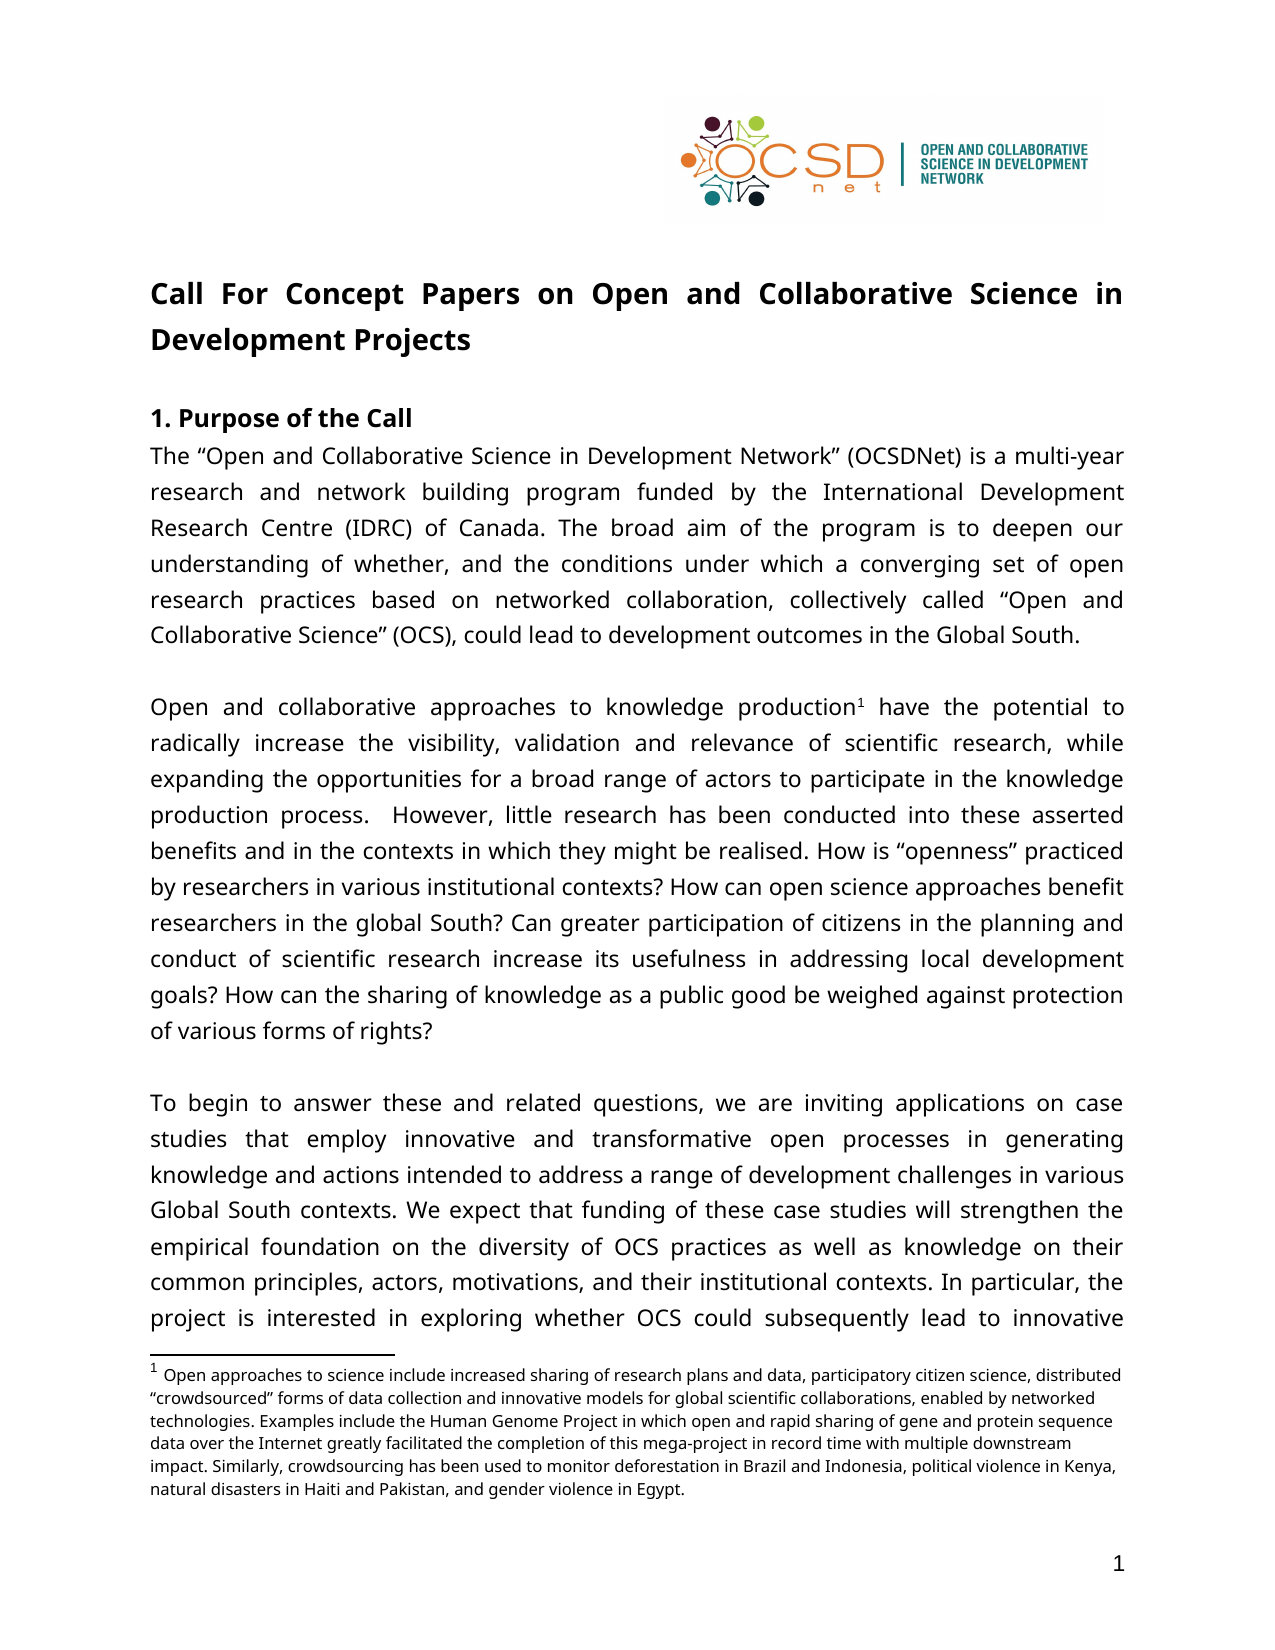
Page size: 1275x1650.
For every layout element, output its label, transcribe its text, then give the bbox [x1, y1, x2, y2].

text Open and collaborative approaches to knowledge production have the potential to radically increase the visibility, validation and relevance of scientific research, while expanding the opportunities for a broad range of actors to participate in the knowledge production process. However, little research has been conducted into these asserted benefits and in the contexts in which they might be realised. How is “openness” practiced by researchers in various institutional contexts? How can open science approaches benefit researchers in the global South? Can greater participation of citizens in the planning and conduct of scientific research increase its usefulness in addressing local development goals? How can the sharing of knowledge as a public good be weighed against protection of various forms of rights? [150, 691, 1125, 1046]
picture [665, 92, 1107, 226]
text 1. Purpose of the Call [150, 401, 1125, 435]
text To begin to answer these and related questions, we are inviting applications on case studies that employ innovative and transformative open processes in generating knowledge and actions intended to address a range of development challenges in various Global South contexts. We expect that funding of these case studies will strengthen the empirical foundation on the diversity of OCS practices as well as knowledge on their common principles, actors, motivations, and their institutional contexts. In particular, the project is interested in exploring whether OCS could subsequently lead to innovative [150, 1087, 1125, 1333]
text The “Open and Collaborative Science in Development Network” (OCSDNet) is a multi-year research and network building program funded by the International Development Research Centre (IDRC) of Canada. The broad aim of the program is to deepen our understanding of whether, and the conditions under which a converging set of open research practices based on networked collaboration, collectively called “Open and Collaborative Science” (OCS), could lead to development outcomes in the Global South. [150, 440, 1125, 651]
text Open approaches to science include increased sharing of research plans and data, participatory citizen science, distributed “crowdsourced” forms of data collection and innovative models for global scientific collaborations, enabled by networked technologies. Examples include the Human Genome Project in which open and rapid sharing of gene and protein sequence data over the Internet greatly facilitated the completion of this mega-project in record time with multiple downstream impact. Similarly, crowdsourcing has been used to monitor deforestation in Brazil and Indonesia, political violence in Kenya, natural disasters in Haiti and Pakistan, and gender violence in Egypt. [150, 1361, 1125, 1500]
text Call For Concept Papers on Open and Collaborative Science in Development Projects [150, 273, 1125, 359]
